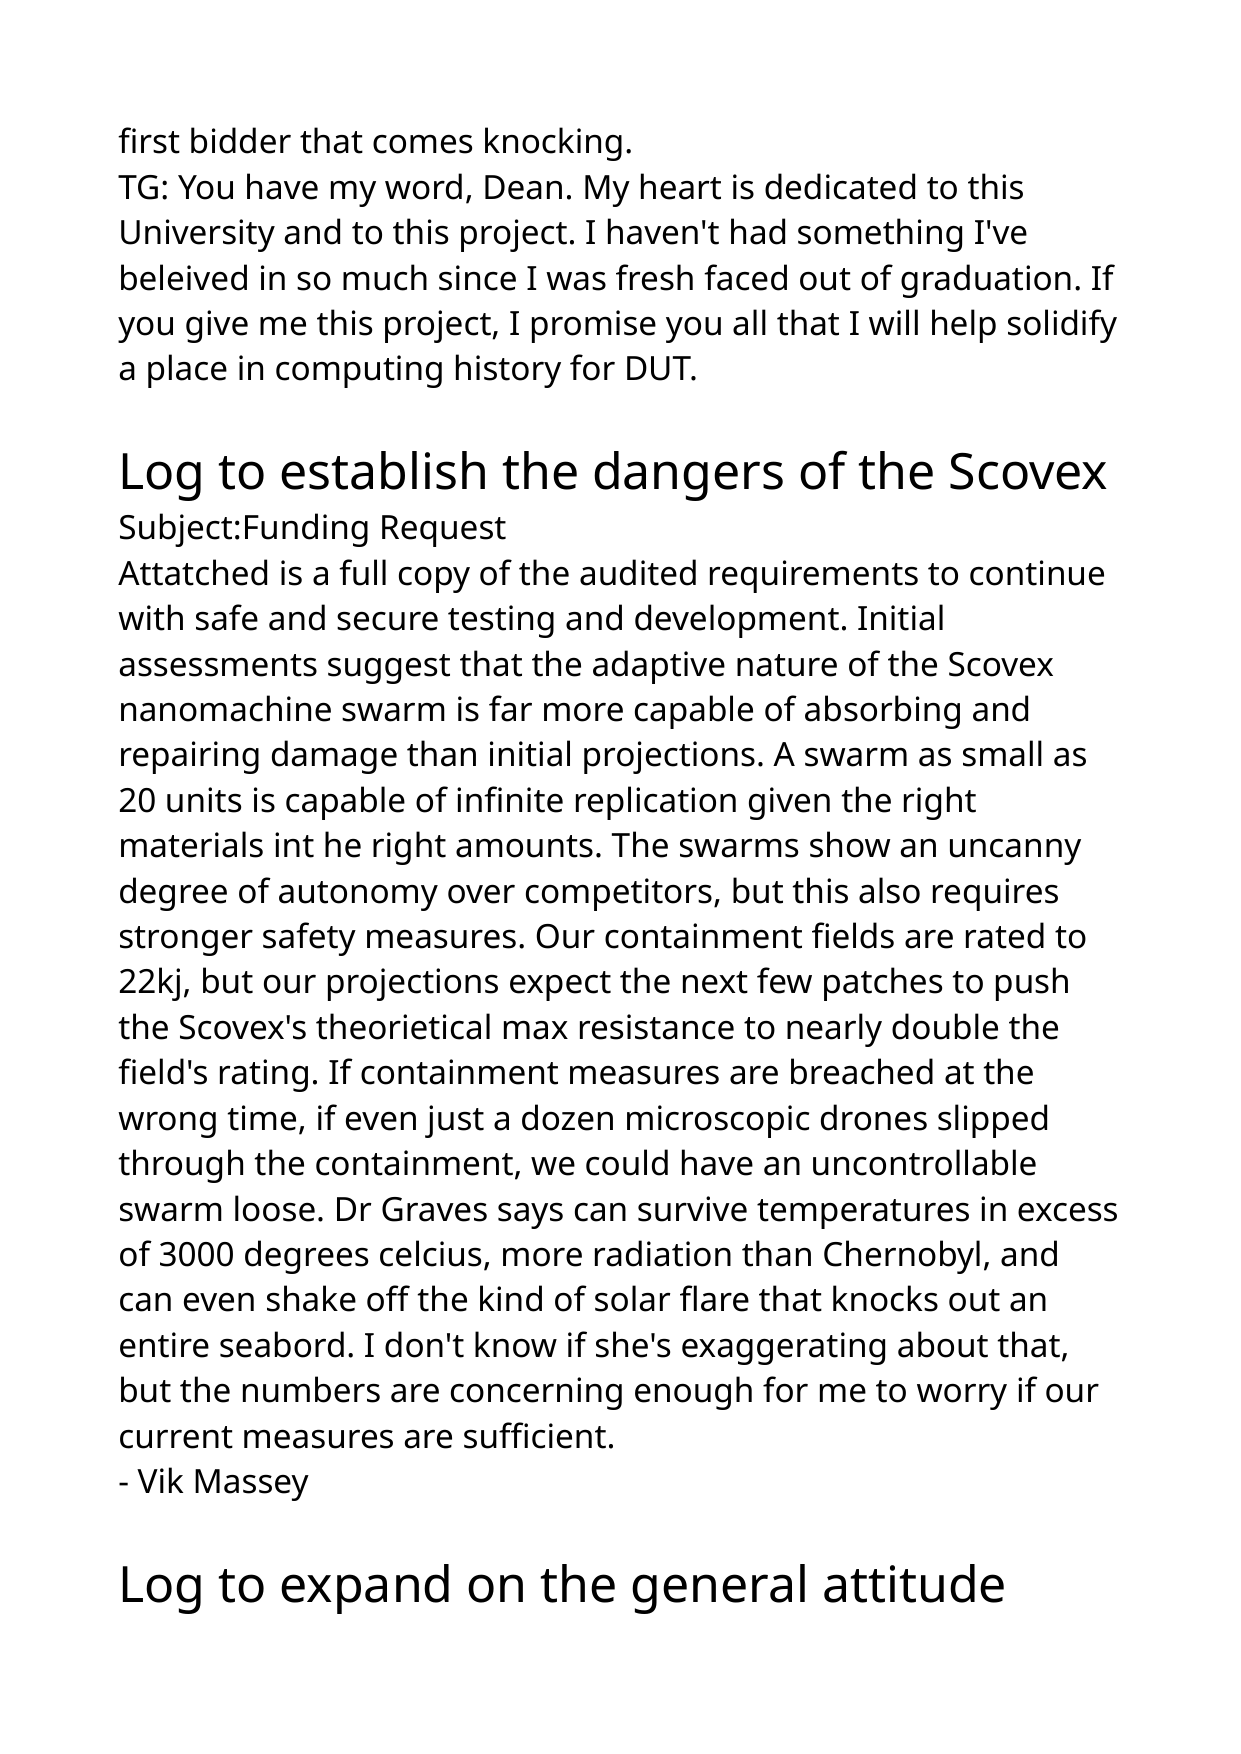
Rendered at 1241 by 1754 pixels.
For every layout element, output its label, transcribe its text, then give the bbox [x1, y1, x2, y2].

text TG: You have my word, Dean. My heart is dedicated to this University and to this project. I haven't had something I've beleived in so much since I was fresh faced out of graduation. If you give me this project, I promise you all that I will help solidify a place in computing history for DUT. [118, 163, 1122, 391]
text - Vik Massey [118, 1458, 1122, 1503]
text Log to expand on the general attitude [118, 1549, 1122, 1617]
text first bidder that comes knocking. [118, 118, 1122, 163]
text Subject:Funding Request [118, 504, 1122, 549]
text Log to establish the dangers of the Scovex [118, 436, 1122, 504]
text Attatched is a full copy of the audited requirements to continue with safe and secure testing and development. Initial assessments suggest that the adaptive nature of the Scovex nanomachine swarm is far more capable of absorbing and repairing damage than initial projections. A swarm as small as 20 units is capable of infinite replication given the right materials int he right amounts. The swarms show an uncanny degree of autonomy over competitors, but this also requires stronger safety measures. Our containment fields are rated to 22kj, but our projections expect the next few patches to push the Scovex's theorietical max resistance to nearly double the field's rating. If containment measures are breached at the wrong time, if even just a dozen microscopic drones slipped through the containment, we could have an uncontrollable swarm loose. Dr Graves says can survive temperatures in excess of 3000 degrees celcius, more radiation than Chernobyl, and can even shake off the kind of solar flare that knocks out an entire seabord. I don't know if she's exaggerating about that, but the numbers are concerning enough for me to worry if our current measures are sufficient. [118, 549, 1122, 1458]
